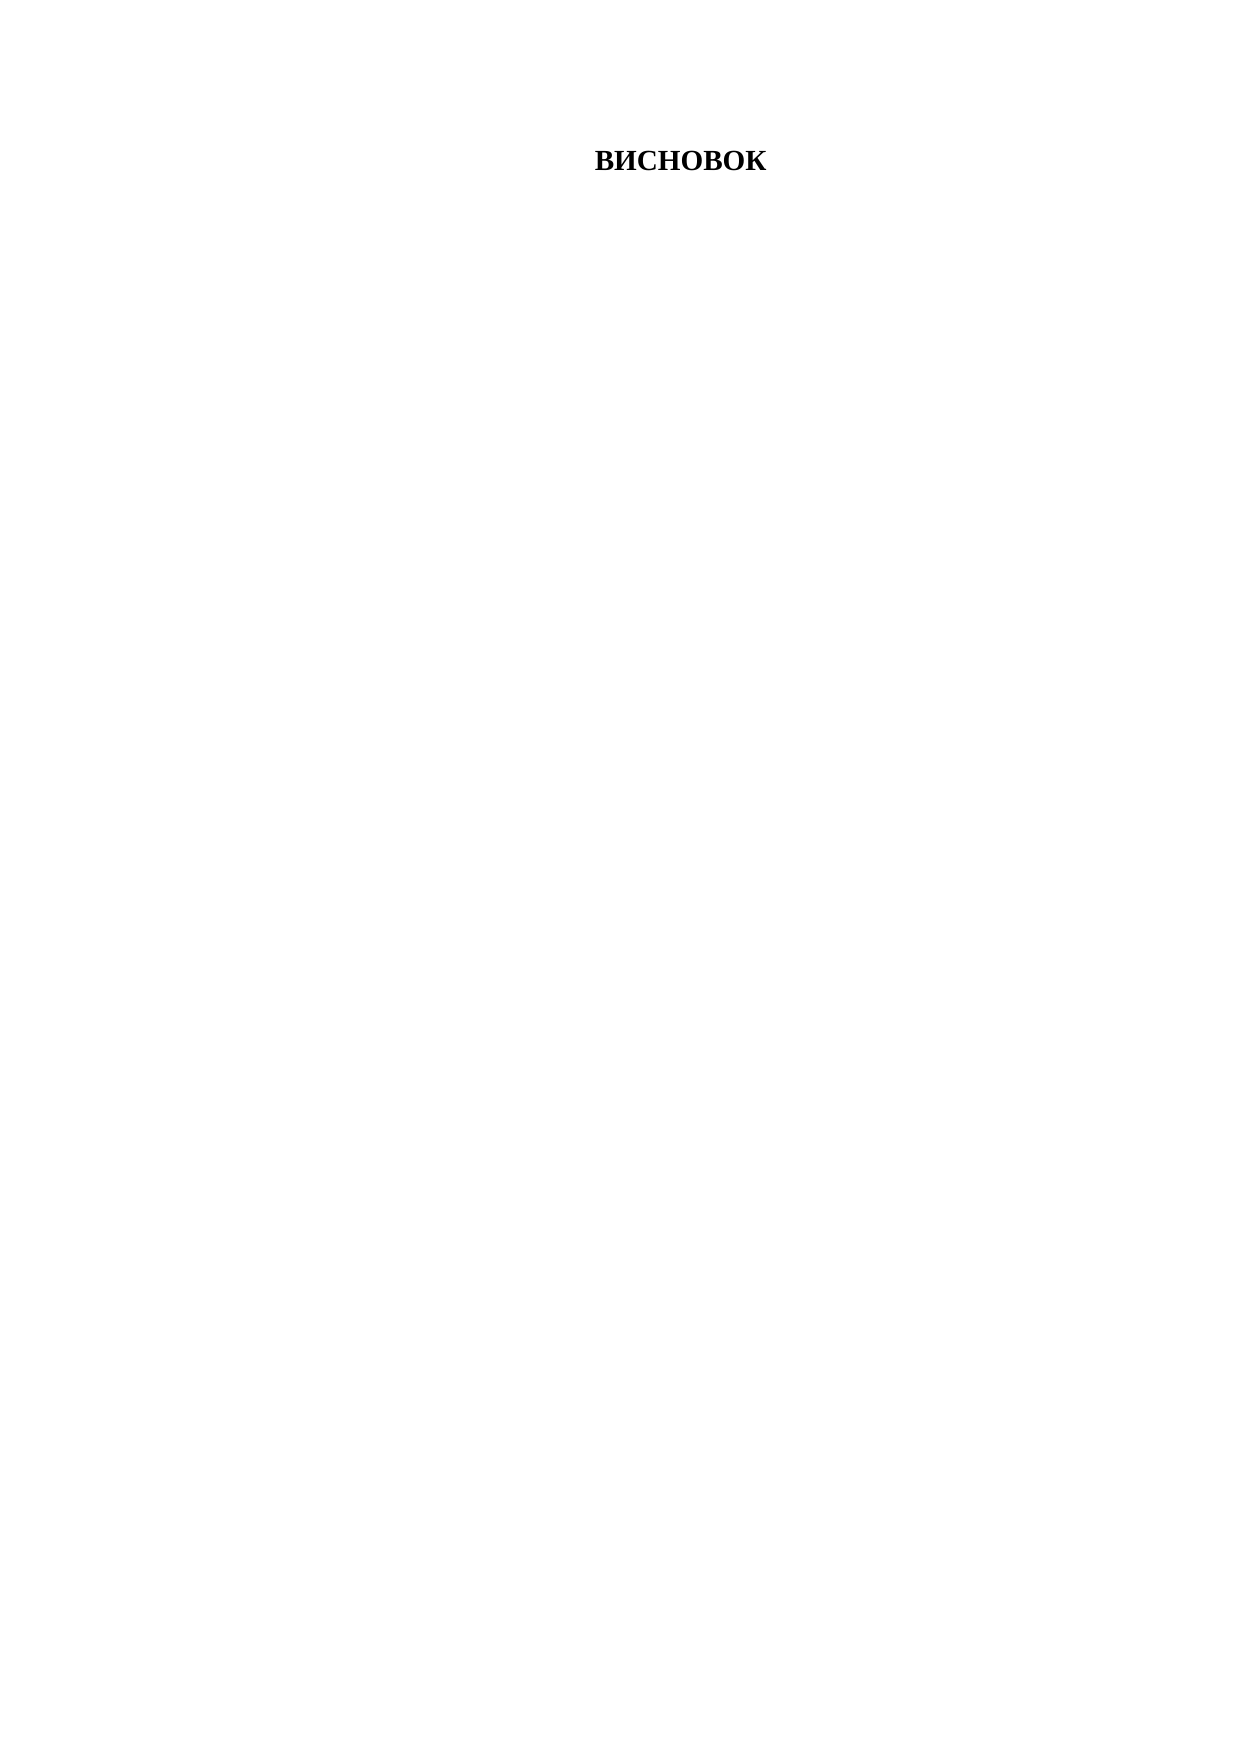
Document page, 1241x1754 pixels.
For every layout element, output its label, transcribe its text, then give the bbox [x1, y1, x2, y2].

subtitle ВИСНОВОК [163, 143, 1123, 177]
